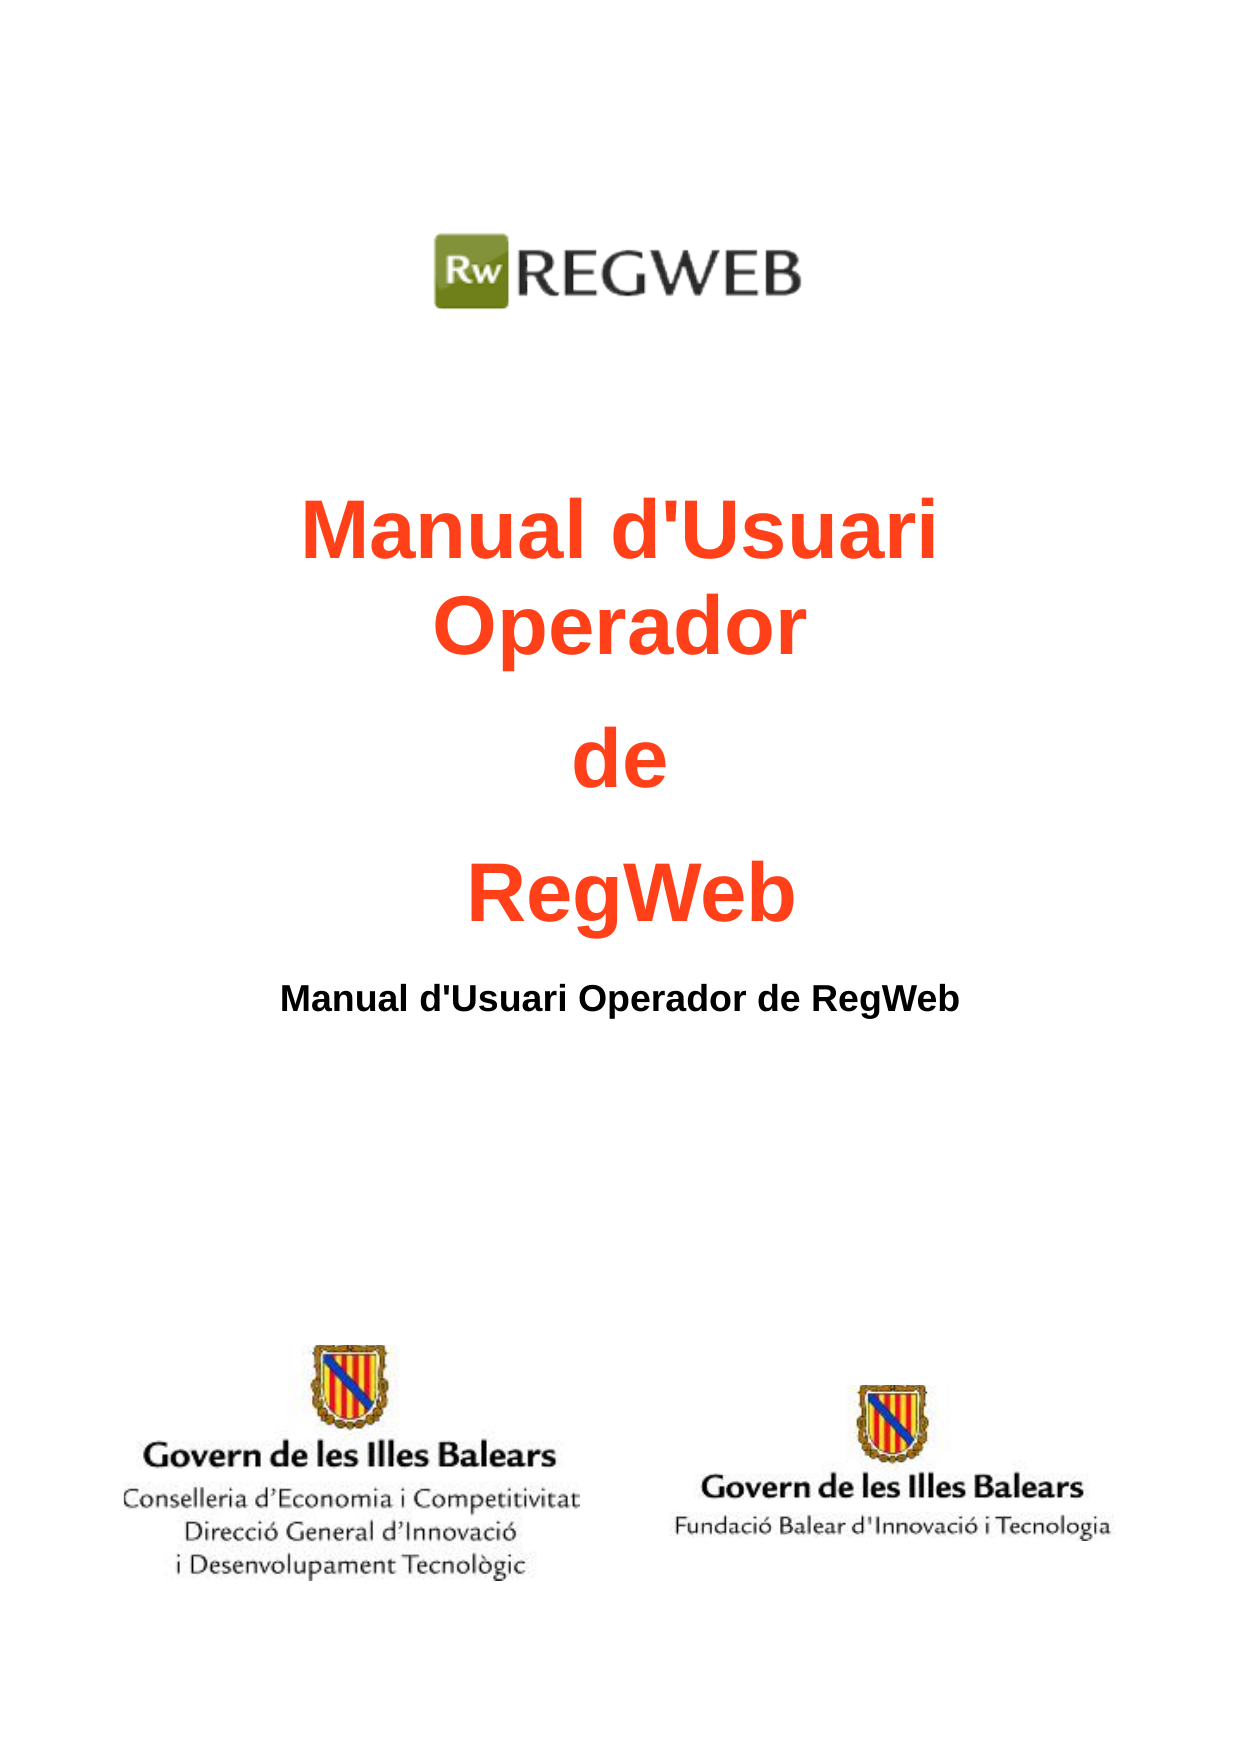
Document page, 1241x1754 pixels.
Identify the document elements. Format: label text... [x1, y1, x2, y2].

title Manual d'Usuari Operador [118, 480, 1122, 672]
table_header [586, 1339, 664, 1586]
picture [123, 1345, 580, 1581]
title de [118, 709, 1122, 805]
table_header [664, 1339, 1122, 1586]
picture [669, 1385, 1117, 1541]
table_header [118, 1339, 586, 1586]
picture [432, 223, 808, 324]
title RegWeb [118, 843, 1122, 939]
subtitle Manual d'Usuari Operador de RegWeb [118, 976, 1122, 1019]
